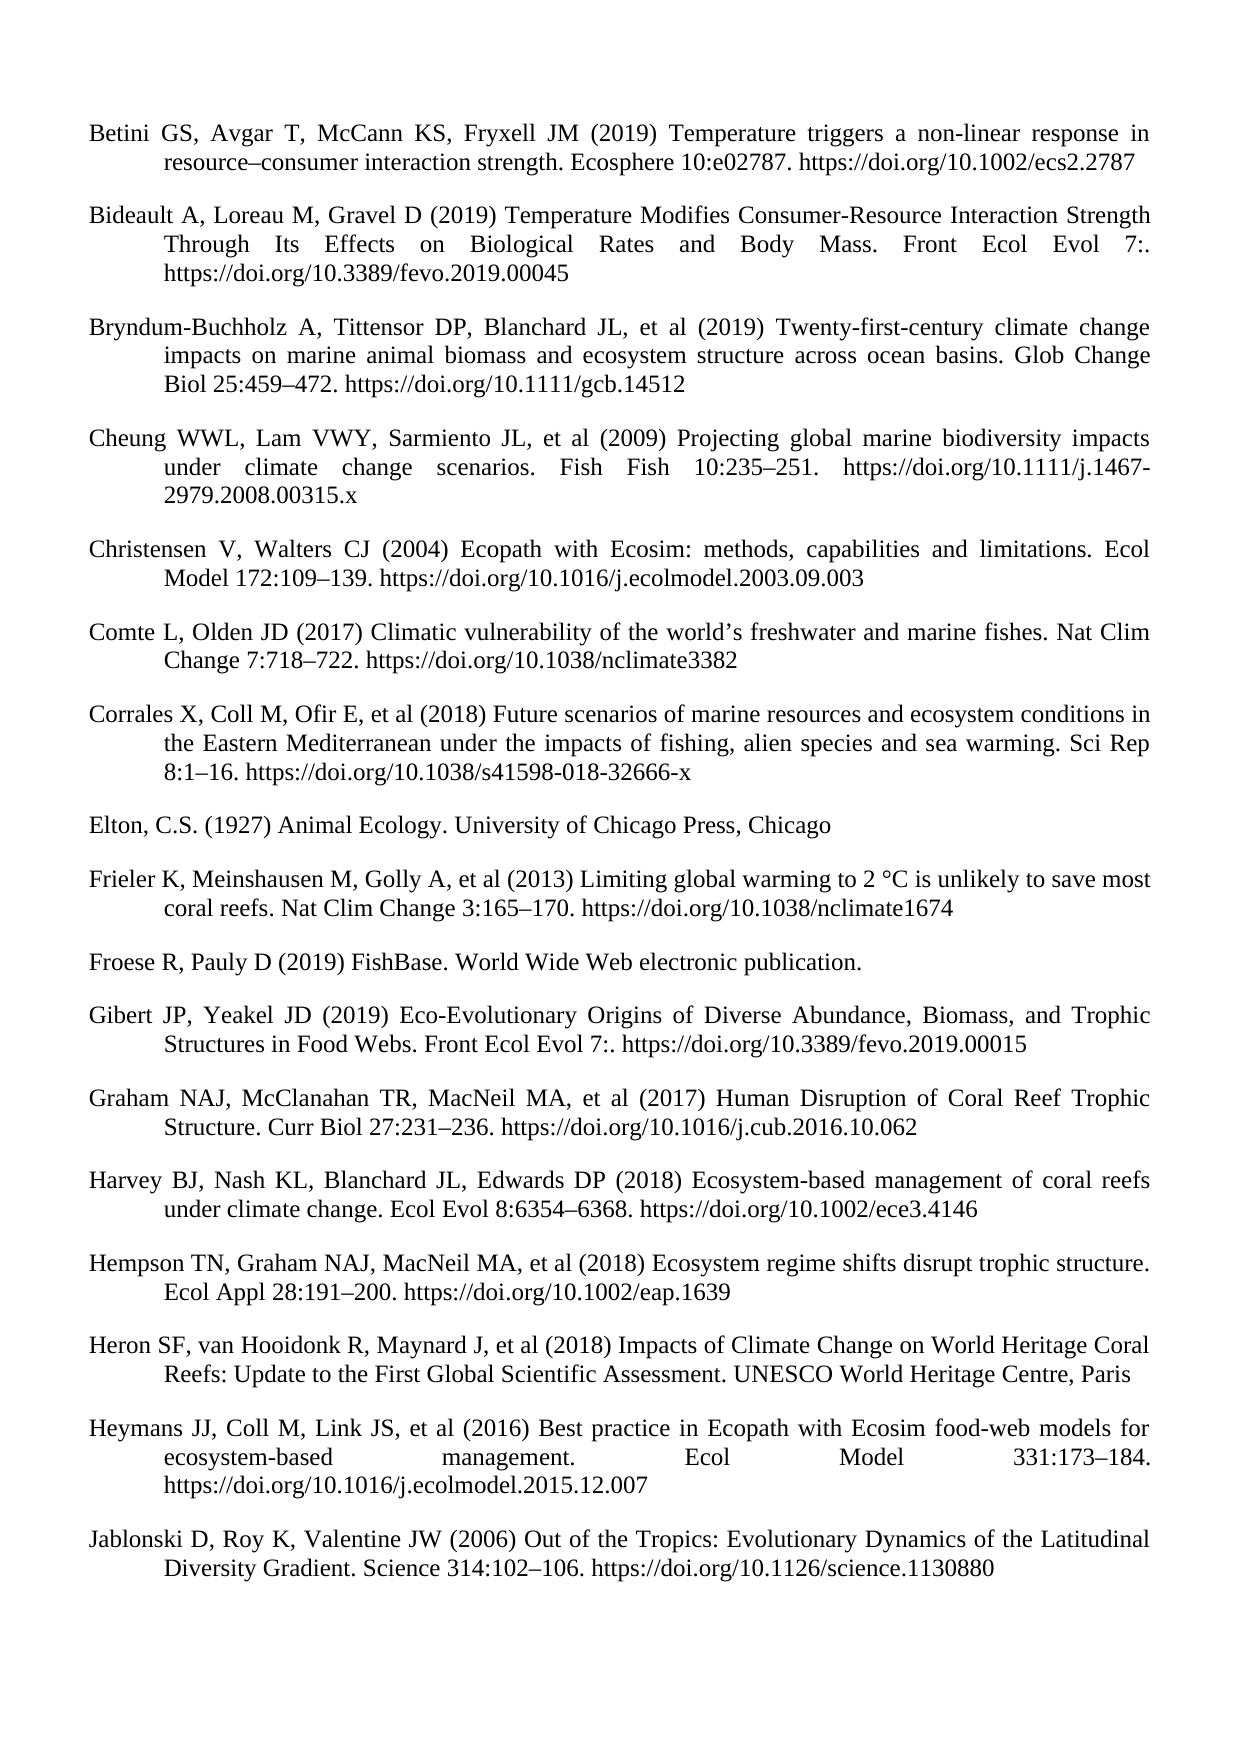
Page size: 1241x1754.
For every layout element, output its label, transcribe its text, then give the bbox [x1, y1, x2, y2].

text Elton, C.S. (1927) Animal Ecology. University of Chicago Press, Chicago [88, 811, 1152, 839]
text Heron SF, van Hooidonk R, Maynard J, et al (2018) Impacts of Climate Change on World Heritage Coral Reefs: Update to the First Global Scientific Assessment. UNESCO World Heritage Centre, Paris [88, 1331, 1152, 1388]
text Frieler K, Meinshausen M, Golly A, et al (2013) Limiting global warming to 2 °C is unlikely to save most coral reefs. Nat Clim Change 3:165–170. https://doi.org/10.1038/nclimate1674 [88, 864, 1152, 922]
text Comte L, Olden JD (2017) Climatic vulnerability of the world’s freshwater and marine fishes. Nat Clim Change 7:718–722. https://doi.org/10.1038/nclimate3382 [88, 617, 1152, 674]
text Bideault A, Loreau M, Gravel D (2019) Temperature Modifies Consumer-Resource Interaction Strength Through Its Effects on Biological Rates and Body Mass. Front Ecol Evol 7:. https://doi.org/10.3389/fevo.2019.00045 [88, 201, 1152, 287]
text Graham NAJ, McClanahan TR, MacNeil MA, et al (2017) Human Disruption of Coral Reef Trophic Structure. Curr Biol 27:231–236. https://doi.org/10.1016/j.cub.2016.10.062 [88, 1083, 1152, 1141]
text Christensen V, Walters CJ (2004) Ecopath with Ecosim: methods, capabilities and limitations. Ecol Model 172:109–139. https://doi.org/10.1016/j.ecolmodel.2003.09.003 [88, 534, 1152, 592]
text Betini GS, Avgar T, McCann KS, Fryxell JM (2019) Temperature triggers a non-linear response in resource–consumer interaction strength. Ecosphere 10:e02787. https://doi.org/10.1002/ecs2.2787 [88, 118, 1152, 176]
text Harvey BJ, Nash KL, Blanchard JL, Edwards DP (2018) Ecosystem-based management of coral reefs under climate change. Ecol Evol 8:6354–6368. https://doi.org/10.1002/ece3.4146 [88, 1166, 1152, 1223]
text Hempson TN, Graham NAJ, MacNeil MA, et al (2018) Ecosystem regime shifts disrupt trophic structure. Ecol Appl 28:191–200. https://doi.org/10.1002/eap.1639 [88, 1248, 1152, 1306]
text Gibert JP, Yeakel JD (2019) Eco-Evolutionary Origins of Diverse Abundance, Biomass, and Trophic Structures in Food Webs. Front Ecol Evol 7:. https://doi.org/10.3389/fevo.2019.00015 [88, 1001, 1152, 1058]
text Corrales X, Coll M, Ofir E, et al (2018) Future scenarios of marine resources and ecosystem conditions in the Eastern Mediterranean under the impacts of fishing, alien species and sea warming. Sci Rep 8:1–16. https://doi.org/10.1038/s41598-018-32666-x [88, 699, 1152, 786]
text Jablonski D, Roy K, Valentine JW (2006) Out of the Tropics: Evolutionary Dynamics of the Latitudinal Diversity Gradient. Science 314:102–106. https://doi.org/10.1126/science.1130880 [88, 1524, 1152, 1582]
text Heymans JJ, Coll M, Link JS, et al (2016) Best practice in Ecopath with Ecosim food-web models for ecosystem-based management. Ecol Model 331:173–184. https://doi.org/10.1016/j.ecolmodel.2015.12.007 [88, 1413, 1152, 1499]
text Bryndum‐Buchholz A, Tittensor DP, Blanchard JL, et al (2019) Twenty-first-century climate change impacts on marine animal biomass and ecosystem structure across ocean basins. Glob Change Biol 25:459–472. https://doi.org/10.1111/gcb.14512 [88, 312, 1152, 398]
text Cheung WWL, Lam VWY, Sarmiento JL, et al (2009) Projecting global marine biodiversity impacts under climate change scenarios. Fish Fish 10:235–251. https://doi.org/10.1111/j.1467-2979.2008.00315.x [88, 423, 1152, 509]
text Froese R, Pauly D (2019) FishBase. World Wide Web electronic publication. [88, 947, 1152, 976]
